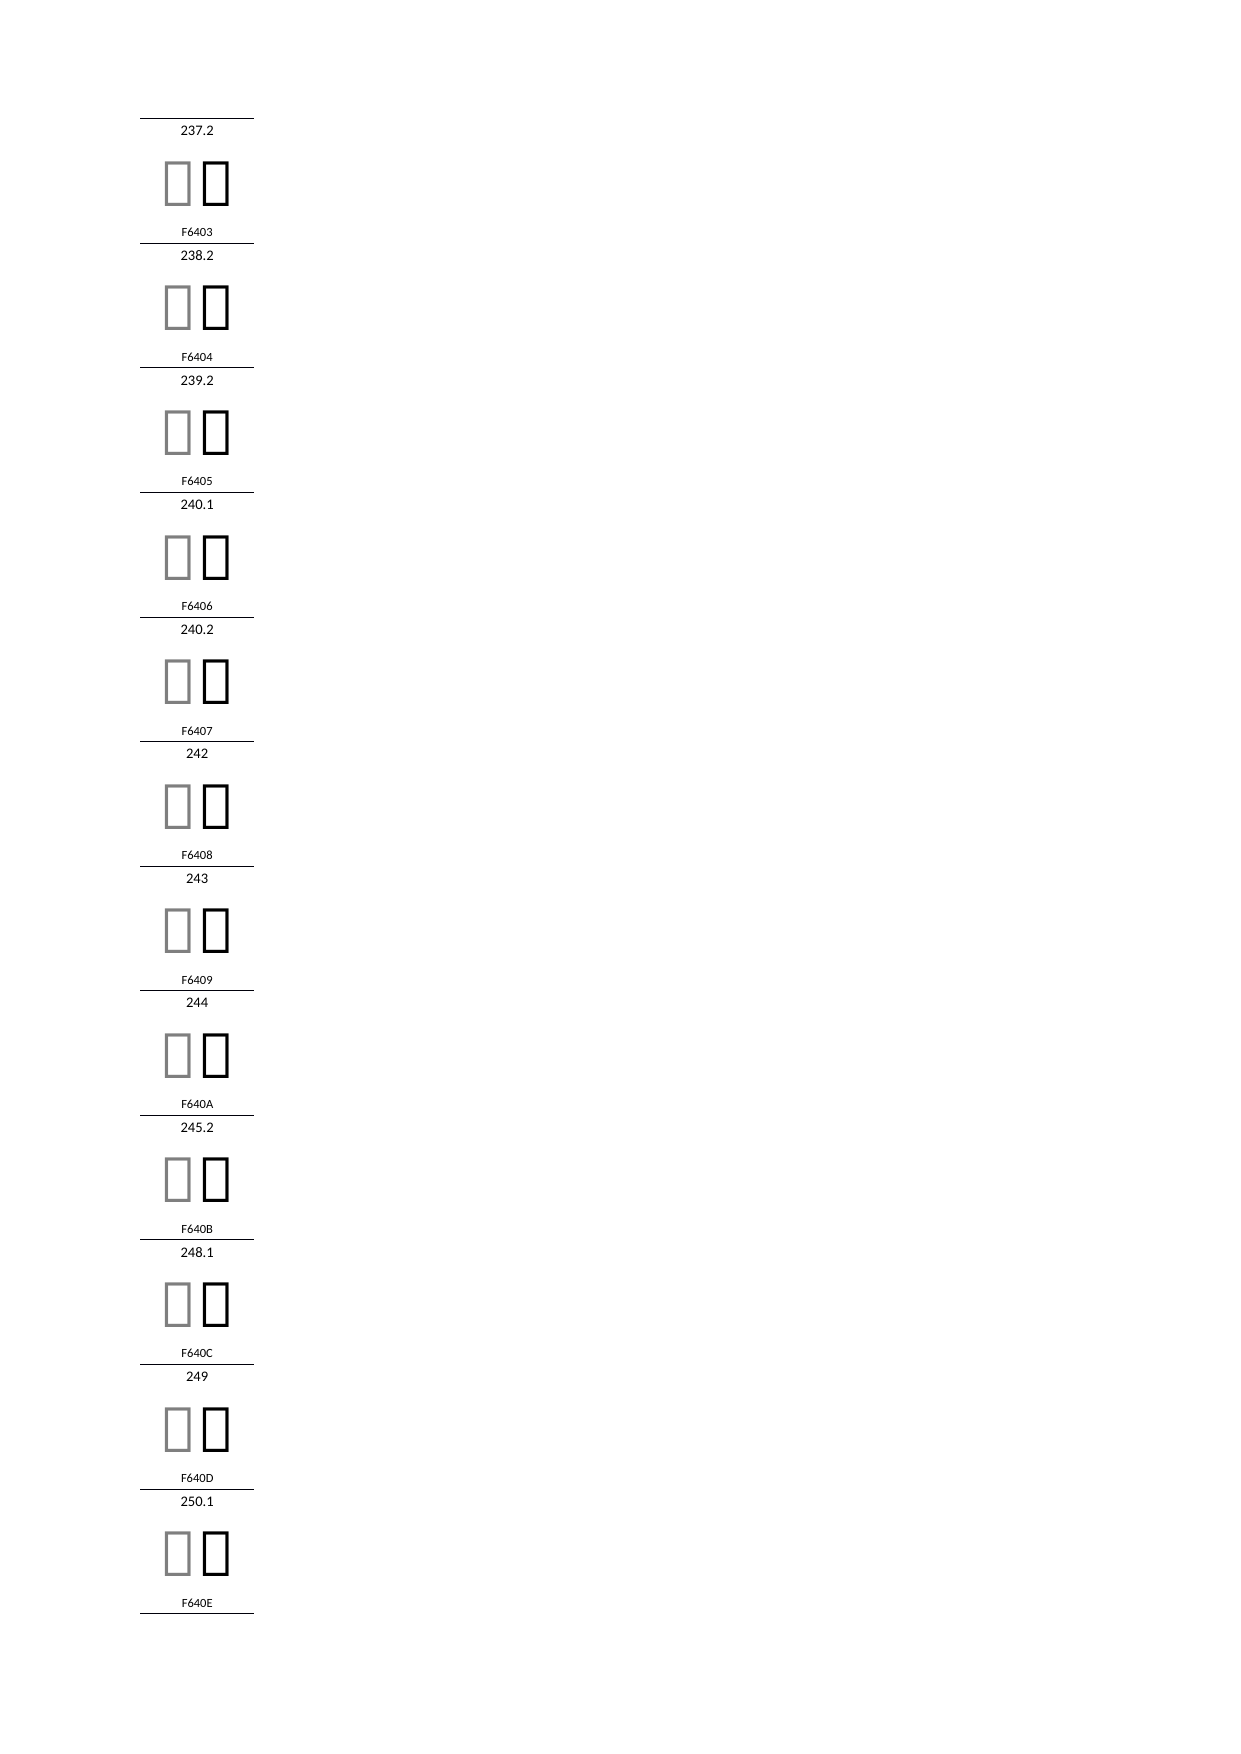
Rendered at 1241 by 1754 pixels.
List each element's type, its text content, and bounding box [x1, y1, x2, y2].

table_cell 240.2 󶡟󶐇 F6407 [140, 618, 254, 741]
table_cell 248.1 󶡟󶐌 F640C [140, 1240, 254, 1364]
table_cell 244 󶡟󶐊 F640A [140, 991, 254, 1115]
table_cell 250.1 󶡟󶐎 F640E [140, 1490, 254, 1613]
table_cell 240.1 󶡟󶐆 F6406 [140, 493, 254, 616]
table_cell 245.2 󶡟󶐋 F640B [140, 1116, 254, 1239]
table_cell 237.2 󶡟󶐃 F6403 [140, 119, 254, 243]
table_cell 242 󶡟󶐈 F6408 [140, 742, 254, 866]
table_cell 238.2 󶡟󶐄 F6404 [140, 244, 254, 367]
table_cell 239.2 󶡟󶐅 F6405 [140, 368, 254, 492]
table_cell 243 󶡟󶐉 F6409 [140, 867, 254, 990]
table_cell 249 󶡟󶐍 F640D [140, 1365, 254, 1488]
